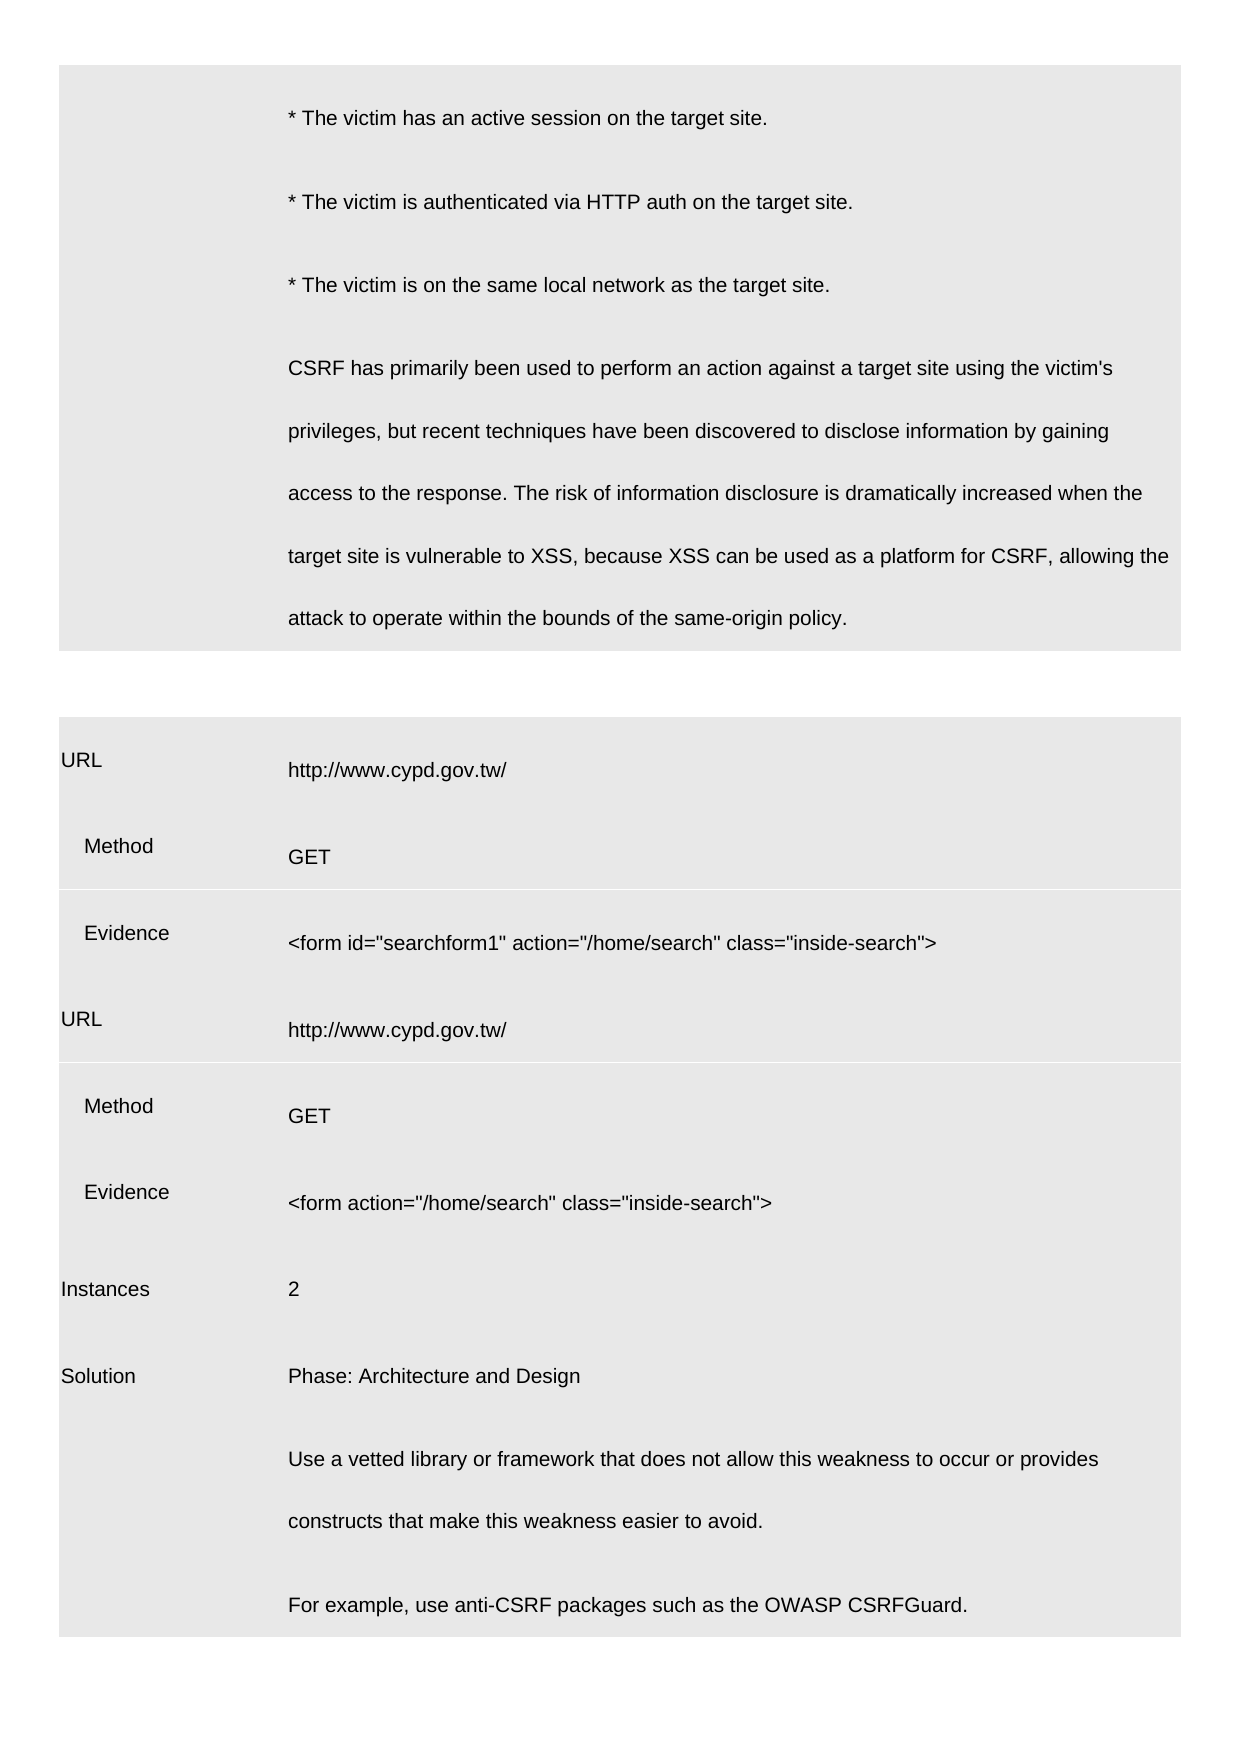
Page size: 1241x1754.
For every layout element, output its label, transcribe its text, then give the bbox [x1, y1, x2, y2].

table_cell Evidence [59, 890, 286, 976]
table_cell Solution [59, 1322, 286, 1637]
table_cell <form id="searchform1" action="/home/search" class="inside-search"> [286, 890, 1181, 976]
table_cell Method [59, 803, 286, 889]
table_cell Instances [59, 1235, 286, 1322]
table_cell Phase: Architecture and Design Use a vetted library or framework that does not allow this weakness to occur or provides constructs that make this weakness easier to avoid. For example, use anti-CSRF packages such as the OWASP CSRFGuard. [286, 1322, 1181, 1637]
table_cell <form action="/home/search" class="inside-search"> [286, 1149, 1181, 1235]
table_cell Evidence [59, 1149, 286, 1235]
table_cell Method [59, 1063, 286, 1149]
table_cell GET [286, 1063, 1181, 1149]
table_cell URL [59, 717, 286, 803]
table_cell [59, 651, 1181, 717]
table_cell http://www.cypd.gov.tw/ [286, 976, 1181, 1062]
table_cell * The victim has an active session on the target site. * The victim is authenticated via HTTP auth on the target site. * The victim is on the same local network as the target site. CSRF has primarily been used to perform an action against a target site using the victim's privileges, but recent techniques have been discovered to disclose information by gaining access to the response. The risk of information disclosure is dramatically increased when the target site is vulnerable to XSS, because XSS can be used as a platform for CSRF, allowing the attack to operate within the bounds of the same-origin policy. [286, 65, 1181, 651]
table_cell URL [59, 976, 286, 1062]
table_cell GET [286, 803, 1181, 889]
table_cell 2 [286, 1235, 1181, 1322]
table_cell http://www.cypd.gov.tw/ [286, 717, 1181, 803]
table_cell [59, 65, 286, 651]
